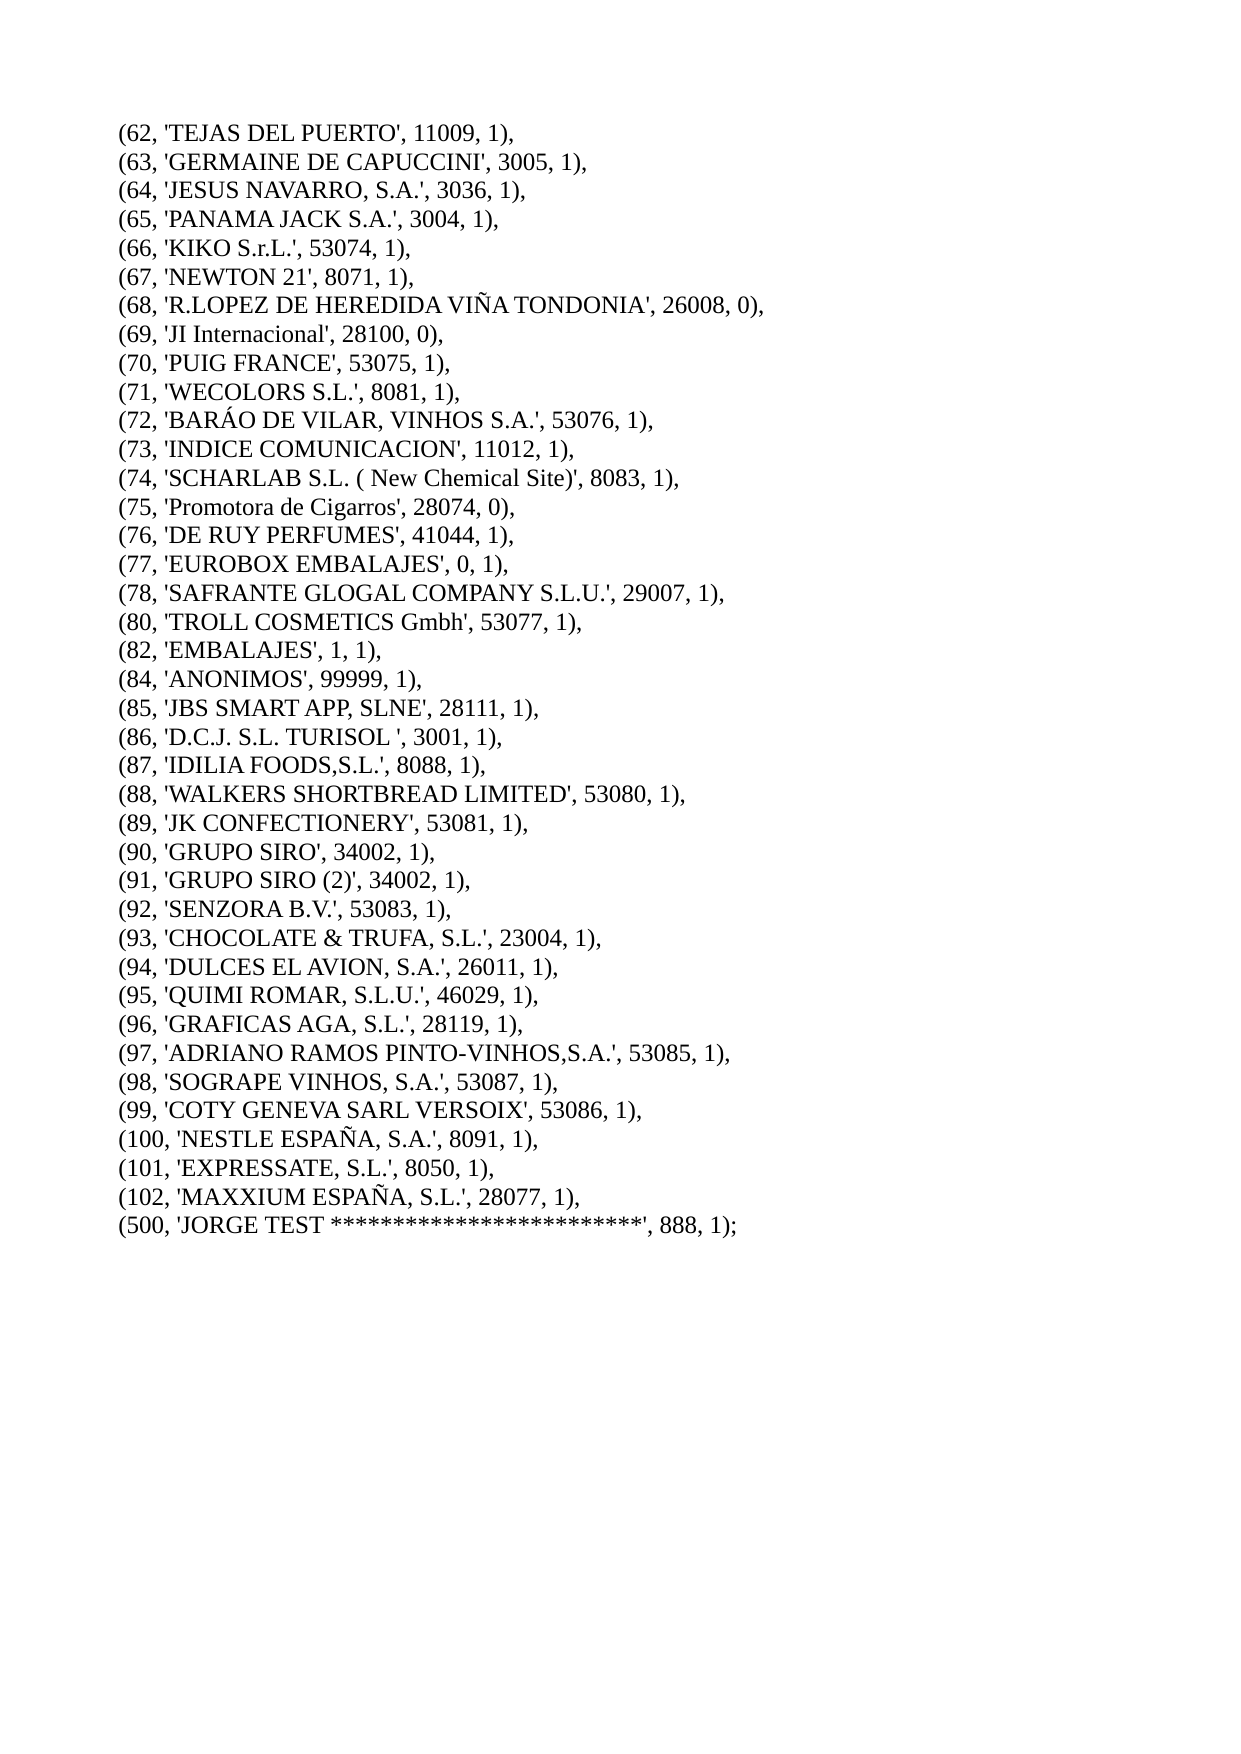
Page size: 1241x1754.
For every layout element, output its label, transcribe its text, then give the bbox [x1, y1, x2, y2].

text (82, 'EMBALAJES', 1, 1), [118, 636, 1122, 664]
text (93, 'CHOCOLATE & TRUFA, S.L.', 23004, 1), [118, 923, 1122, 952]
text (67, 'NEWTON 21', 8071, 1), [118, 262, 1122, 291]
text (69, 'JI Internacional', 28100, 0), [118, 319, 1122, 348]
text (62, 'TEJAS DEL PUERTO', 11009, 1), [118, 118, 1122, 147]
text (96, 'GRAFICAS AGA, S.L.', 28119, 1), [118, 1009, 1122, 1038]
text (64, 'JESUS NAVARRO, S.A.', 3036, 1), [118, 176, 1122, 204]
text (89, 'JK CONFECTIONERY', 53081, 1), [118, 808, 1122, 837]
text (91, 'GRUPO SIRO (2)', 34002, 1), [118, 866, 1122, 894]
text (85, 'JBS SMART APP, SLNE', 28111, 1), [118, 693, 1122, 722]
text (65, 'PANAMA JACK S.A.', 3004, 1), [118, 204, 1122, 233]
text (73, 'INDICE COMUNICACION', 11012, 1), [118, 434, 1122, 463]
text (88, 'WALKERS SHORTBREAD LIMITED', 53080, 1), [118, 779, 1122, 808]
text (75, 'Promotora de Cigarros', 28074, 0), [118, 492, 1122, 521]
text (97, 'ADRIANO RAMOS PINTO-VINHOS,S.A.', 53085, 1), [118, 1038, 1122, 1067]
text (76, 'DE RUY PERFUMES', 41044, 1), [118, 521, 1122, 549]
text (74, 'SCHARLAB S.L. ( New Chemical Site)', 8083, 1), [118, 463, 1122, 492]
text (98, 'SOGRAPE VINHOS, S.A.', 53087, 1), [118, 1067, 1122, 1096]
text (77, 'EUROBOX EMBALAJES', 0, 1), [118, 549, 1122, 578]
text (68, 'R.LOPEZ DE HEREDIDA VIÑA TONDONIA', 26008, 0), [118, 291, 1122, 319]
text (102, 'MAXXIUM ESPAÑA, S.L.', 28077, 1), [118, 1182, 1122, 1211]
text (100, 'NESTLE ESPAÑA, S.A.', 8091, 1), [118, 1124, 1122, 1153]
text (101, 'EXPRESSATE, S.L.', 8050, 1), [118, 1153, 1122, 1182]
text (87, 'IDILIA FOODS,S.L.', 8088, 1), [118, 751, 1122, 779]
text (92, 'SENZORA B.V.', 53083, 1), [118, 894, 1122, 923]
text (95, 'QUIMI ROMAR, S.L.U.', 46029, 1), [118, 981, 1122, 1009]
text (72, 'BARÁO DE VILAR, VINHOS S.A.', 53076, 1), [118, 406, 1122, 434]
text (99, 'COTY GENEVA SARL VERSOIX', 53086, 1), [118, 1096, 1122, 1124]
text (63, 'GERMAINE DE CAPUCCINI', 3005, 1), [118, 147, 1122, 176]
text (71, 'WECOLORS S.L.', 8081, 1), [118, 377, 1122, 406]
text (500, 'JORGE TEST *************************', 888, 1); [118, 1211, 1122, 1239]
text (78, 'SAFRANTE GLOGAL COMPANY S.L.U.', 29007, 1), [118, 578, 1122, 607]
text (70, 'PUIG FRANCE', 53075, 1), [118, 348, 1122, 377]
text (94, 'DULCES EL AVION, S.A.', 26011, 1), [118, 952, 1122, 981]
text (84, 'ANONIMOS', 99999, 1), [118, 664, 1122, 693]
text (86, 'D.C.J. S.L. TURISOL ', 3001, 1), [118, 722, 1122, 751]
text (66, 'KIKO S.r.L.', 53074, 1), [118, 233, 1122, 262]
text (90, 'GRUPO SIRO', 34002, 1), [118, 837, 1122, 866]
text (80, 'TROLL COSMETICS Gmbh', 53077, 1), [118, 607, 1122, 636]
